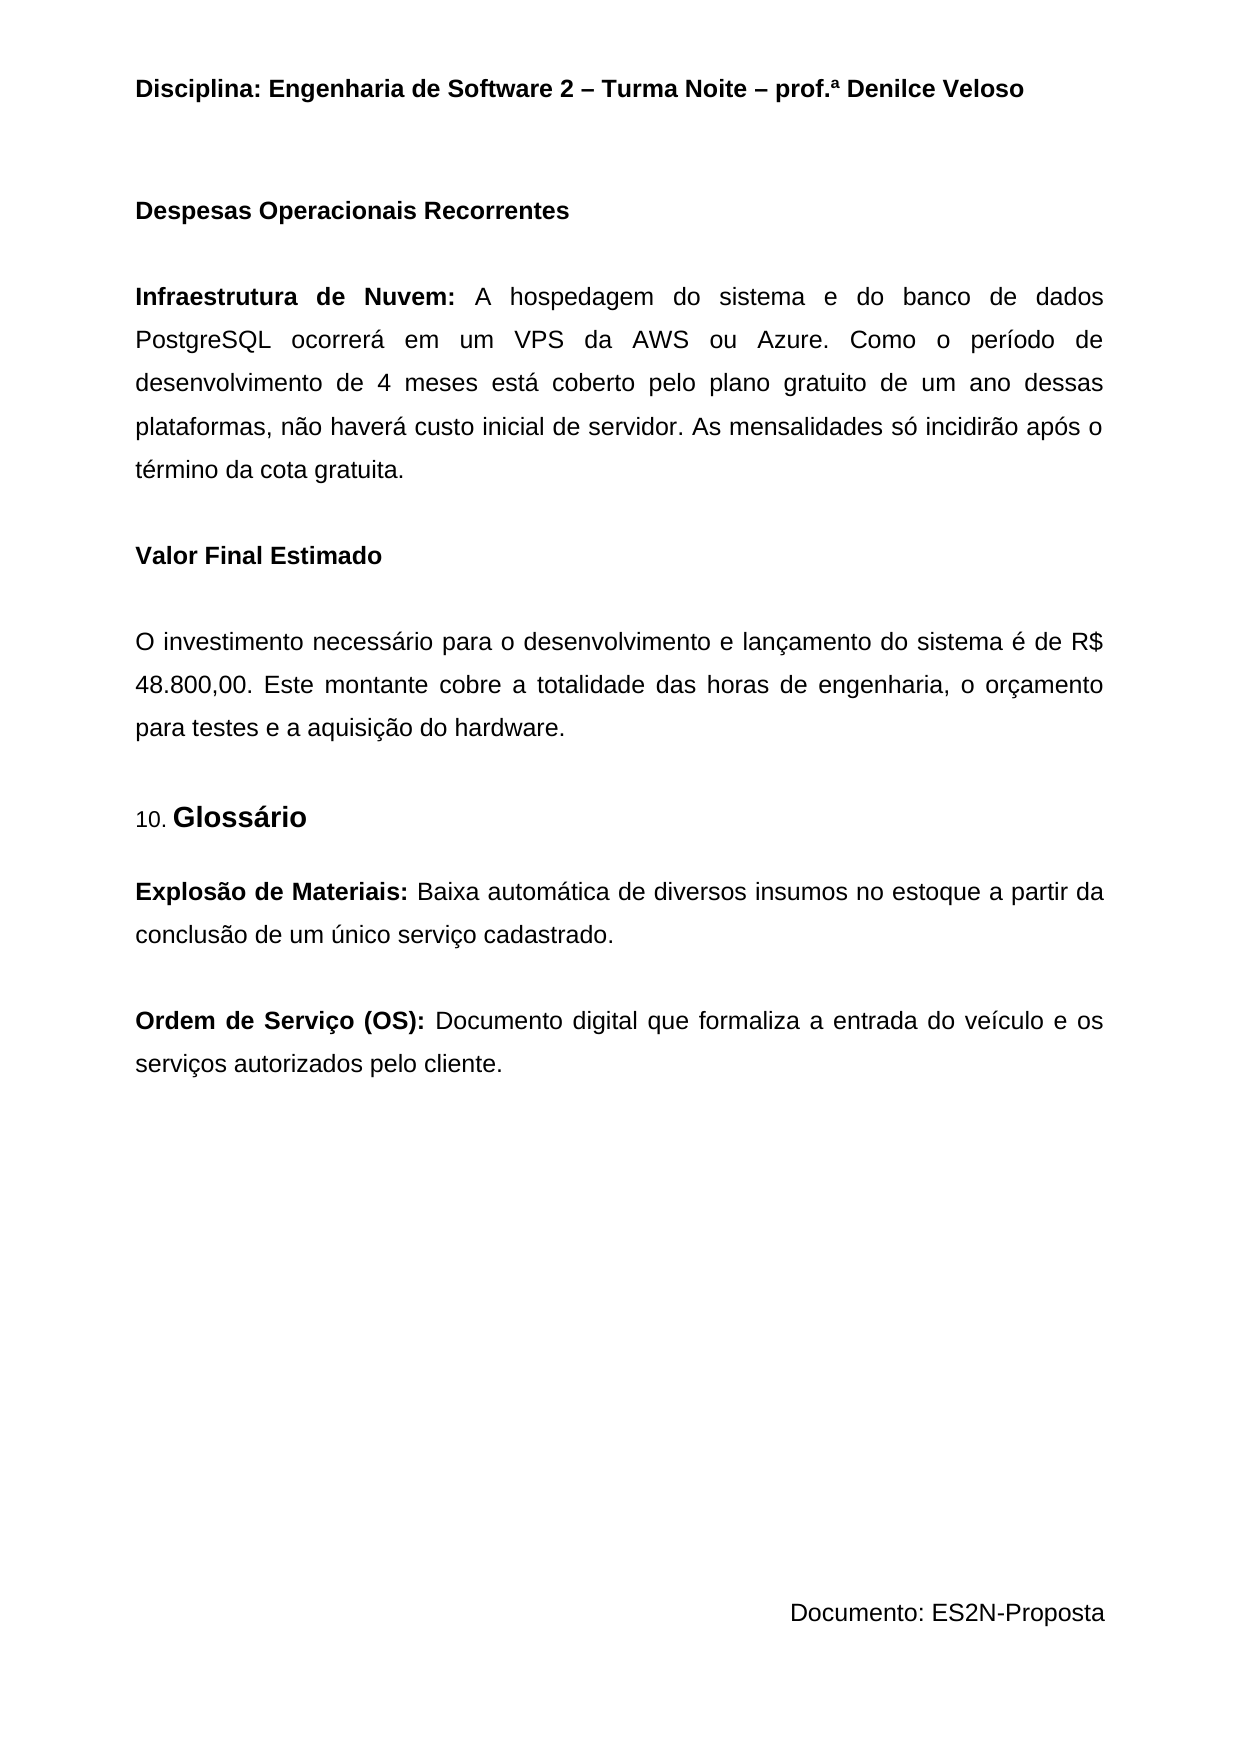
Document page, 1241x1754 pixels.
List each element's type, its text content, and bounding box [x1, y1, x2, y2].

text Explosão de Materiais: Baixa automática de diversos insumos no estoque a partir da conclusão de um único serviço cadastrado. [135, 877, 1105, 949]
text O investimento necessário para o desenvolvimento e lançamento do sistema é de R$ 48.800,00. Este montante cobre a totalidade das horas de engenharia, o orçamento para testes e a aquisição do hardware. [135, 627, 1105, 742]
text Infraestrutura de Nuvem: A hospedagem do sistema e do banco de dados PostgreSQL ocorrerá em um VPS da AWS ou Azure. Como o período de desenvolvimento de 4 meses está coberto pelo plano gratuito de um ano dessas plataformas, não haverá custo inicial de servidor. As mensalidades só incidirão após o término da cota gratuita. [135, 282, 1105, 483]
text Valor Final Estimado [135, 541, 1105, 570]
text Despesas Operacionais Recorrentes [135, 196, 1105, 225]
list Glossário [135, 800, 1105, 833]
text Ordem de Serviço (OS): Documento digital que formaliza a entrada do veículo e os serviços autorizados pelo cliente. [135, 1006, 1105, 1078]
